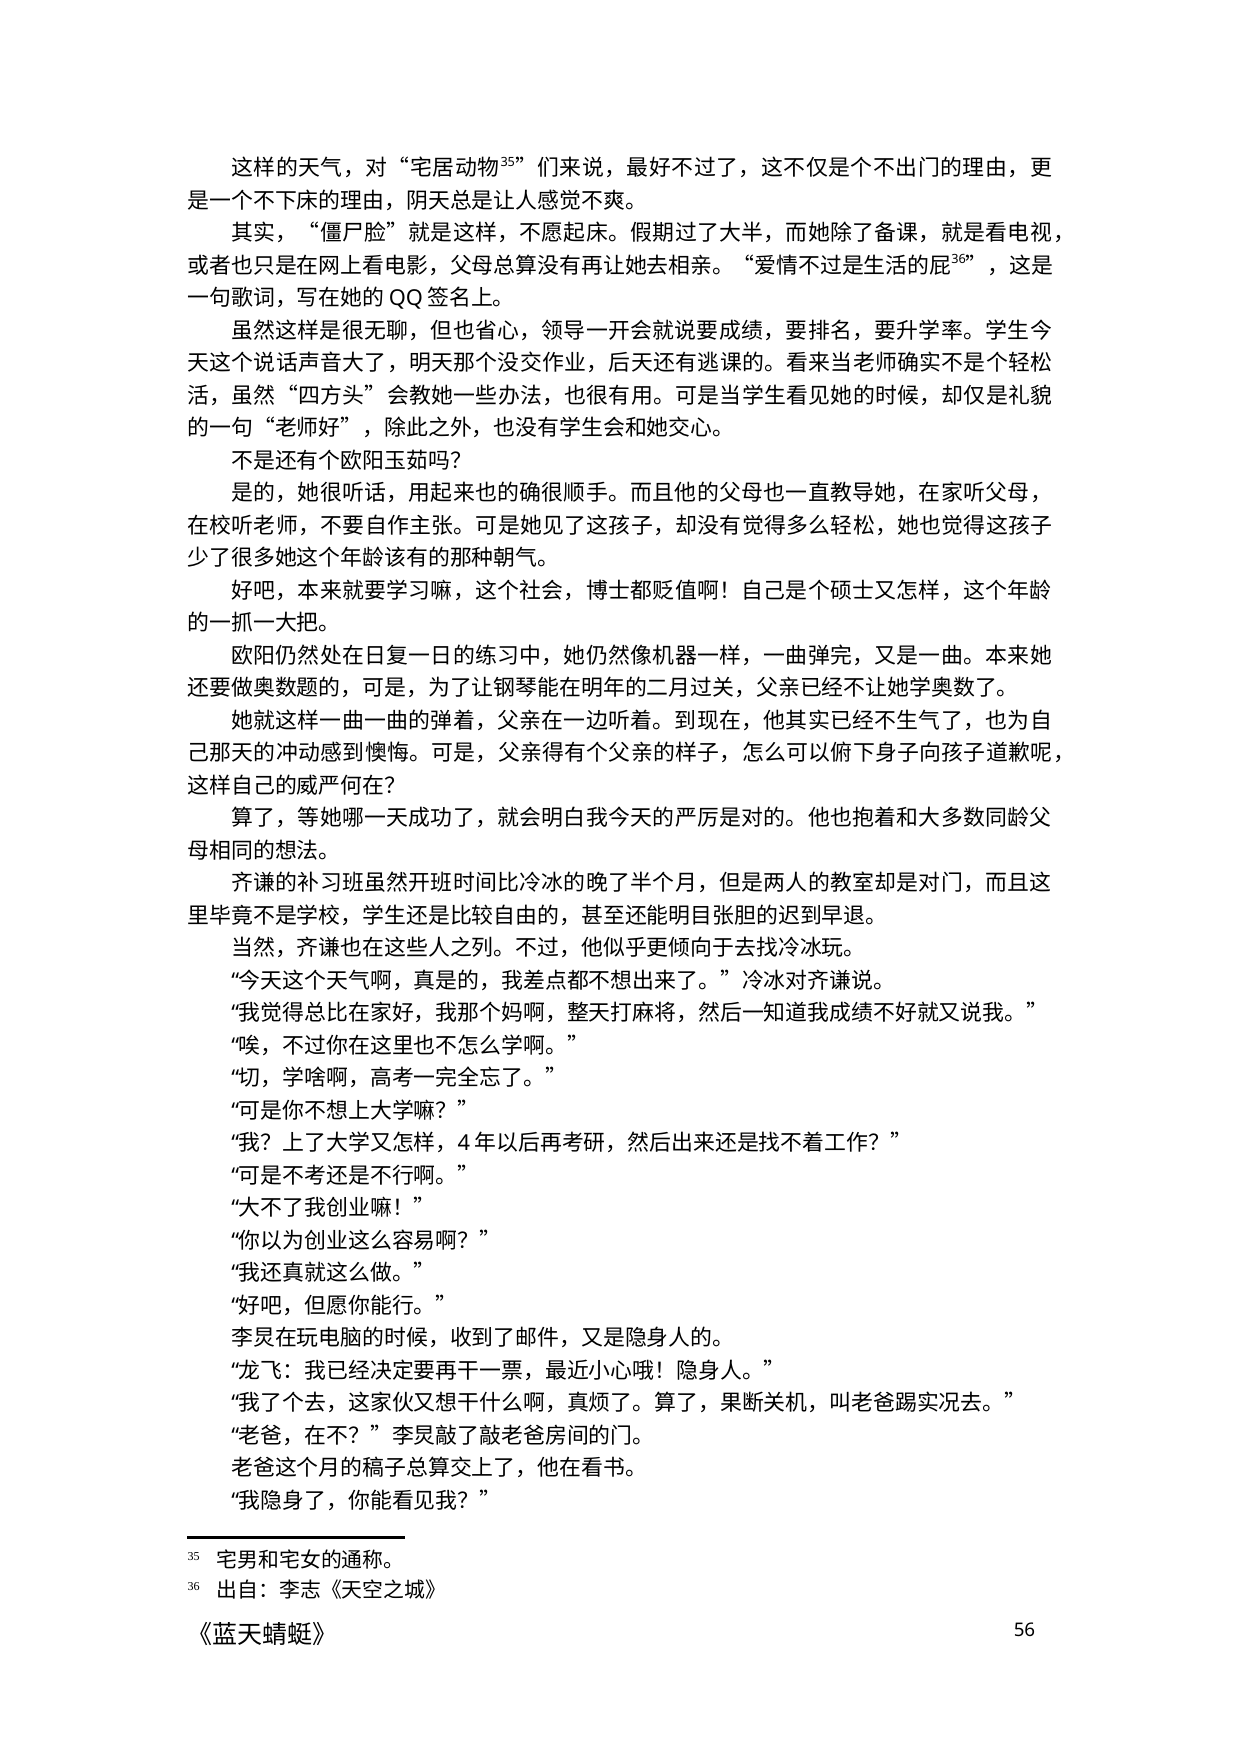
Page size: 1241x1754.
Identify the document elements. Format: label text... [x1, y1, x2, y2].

text 虽然这样是很无聊，但也省心，领导一开会就说要成绩，要排名，要升学率。学生今天这个说话声音大了，明天那个没交作业，后天还有逃课的。看来当老师确实不是个轻松活，虽然“四方头”会教她一些办法，也很有用。可是当学生看见她的时候，却仅是礼貌的一句“老师好”，除此之外，也没有学生会和她交心。 [187, 312, 1053, 442]
text 宅男和宅女的通称。 [187, 1543, 1053, 1574]
text “你以为创业这么容易啊？” [187, 1222, 1053, 1255]
text “唉，不过你在这里也不怎么学啊。” [187, 1027, 1053, 1060]
text “可是你不想上大学嘛？” [187, 1092, 1053, 1125]
text “我还真就这么做。” [187, 1255, 1053, 1287]
text 这样的天气，对“宅居动物”们来说，最好不过了，这不仅是个不出门的理由，更是一个不下床的理由，阴天总是让人感觉不爽。 [187, 150, 1053, 215]
text 老爸这个月的稿子总算交上了，他在看书。 [187, 1450, 1053, 1482]
text “老爸，在不？”李炅敲了敲老爸房间的门。 [187, 1417, 1053, 1450]
text “好吧，但愿你能行。” [187, 1287, 1053, 1320]
text 好吧，本来就要学习嘛，这个社会，博士都贬值啊！自己是个硕士又怎样，这个年龄的一抓一大把。 [187, 572, 1053, 637]
text “可是不考还是不行啊。” [187, 1157, 1053, 1190]
text 算了，等她哪一天成功了，就会明白我今天的严厉是对的。他也抱着和大多数同龄父母相同的想法。 [187, 800, 1053, 865]
text “龙飞：我已经决定要再干一票，最近小心哦！隐身人。” [187, 1352, 1053, 1385]
text 李炅在玩电脑的时候，收到了邮件，又是隐身人的。 [187, 1320, 1053, 1352]
text “我觉得总比在家好，我那个妈啊，整天打麻将，然后一知道我成绩不好就又说我。” [187, 995, 1053, 1027]
text “大不了我创业嘛！” [187, 1190, 1053, 1222]
text 不是还有个欧阳玉茹吗？ [187, 442, 1053, 475]
text 是的，她很听话，用起来也的确很顺手。而且他的父母也一直教导她，在家听父母，在校听老师，不要自作主张。可是她见了这孩子，却没有觉得多么轻松，她也觉得这孩子少了很多她这个年龄该有的那种朝气。 [187, 475, 1053, 572]
text 她就这样一曲一曲的弹着，父亲在一边听着。到现在，他其实已经不生气了，也为自己那天的冲动感到懊悔。可是，父亲得有个父亲的样子，怎么可以俯下身子向孩子道歉呢，这样自己的威严何在？ [187, 702, 1053, 800]
text “我隐身了，你能看见我？” [187, 1482, 1053, 1515]
text 齐谦的补习班虽然开班时间比冷冰的晚了半个月，但是两人的教室却是对门，而且这里毕竟不是学校，学生还是比较自由的，甚至还能明目张胆的迟到早退。 [187, 865, 1053, 930]
text 欧阳仍然处在日复一日的练习中，她仍然像机器一样，一曲弹完，又是一曲。本来她还要做奥数题的，可是，为了让钢琴能在明年的二月过关，父亲已经不让她学奥数了。 [187, 637, 1053, 702]
text “我了个去，这家伙又想干什么啊，真烦了。算了，果断关机，叫老爸踢实况去。” [187, 1385, 1053, 1417]
text “切，学啥啊，高考一完全忘了。” [187, 1060, 1053, 1092]
text 出自：李志《天空之城》 [187, 1574, 1053, 1604]
text “今天这个天气啊，真是的，我差点都不想出来了。”冷冰对齐谦说。 [187, 962, 1053, 995]
text 其实，“僵尸脸”就是这样，不愿起床。假期过了大半，而她除了备课，就是看电视，或者也只是在网上看电影，父母总算没有再让她去相亲。“爱情不过是生活的屁”，这是一句歌词，写在她的QQ签名上。 [187, 215, 1053, 312]
text “我？上了大学又怎样，4年以后再考研，然后出来还是找不着工作？” [187, 1125, 1053, 1157]
text 当然，齐谦也在这些人之列。不过，他似乎更倾向于去找冷冰玩。 [187, 930, 1053, 962]
